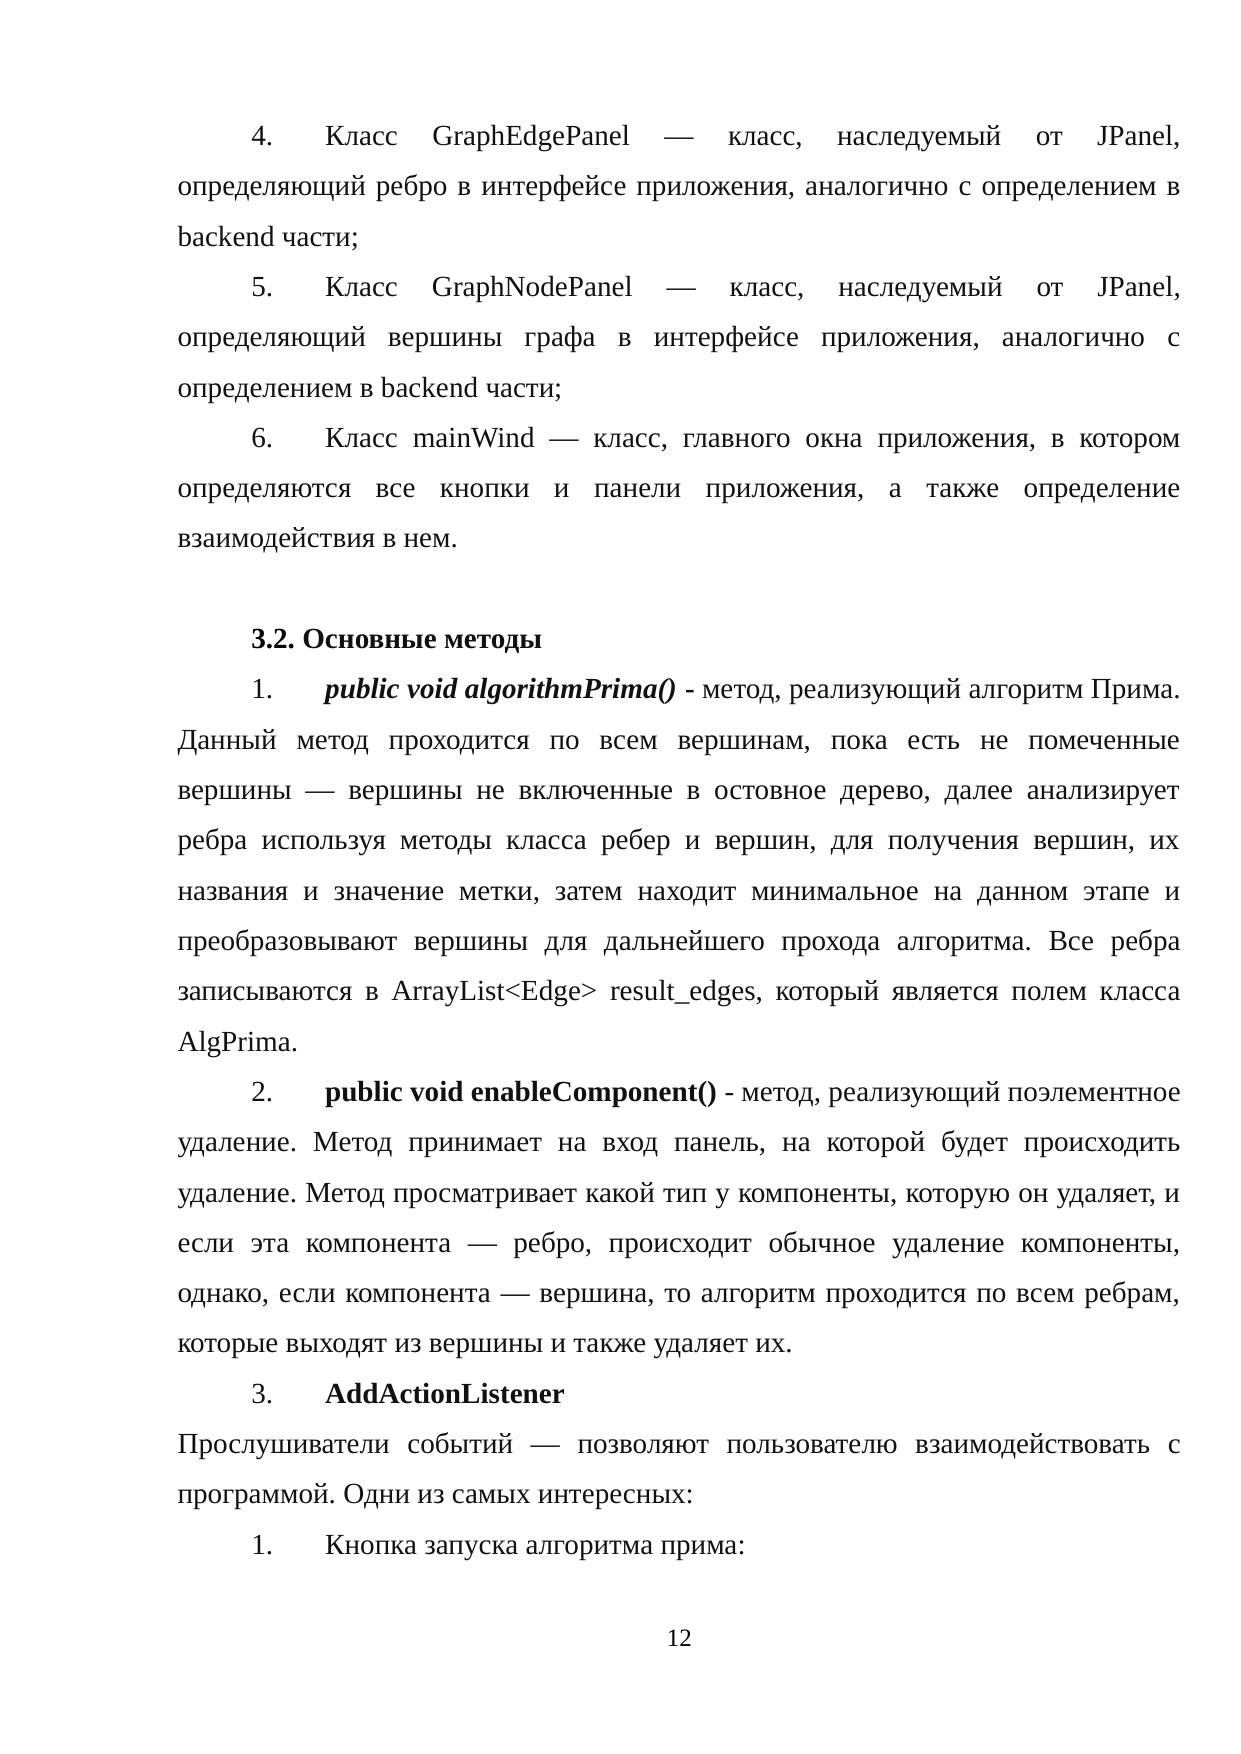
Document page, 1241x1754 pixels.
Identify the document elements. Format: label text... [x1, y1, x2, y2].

list public void algorithmPrima() - метод, реализующий алгоритм Прима. Данный метод проходится по всем вершинам, пока есть не помеченные вершины — вершины не включенные в остовное дерево, далее анализирует ребра используя методы класса ребер и вершин, для получения вершин, их названия и значение метки, затем находит минимальное на данном этапе и преобразовывают вершины для дальнейшего прохода алгоритма. Все ребра записываются в ArrayList<Edge> result_edges, который является полем класса AlgPrima. [177, 672, 1181, 1057]
list Класс GraphEdgePanel — класс, наследуемый от JPanel, определяющий ребро в интерфейсе приложения, аналогично с определением в backend части; [177, 118, 1181, 252]
list AddActionListener [177, 1376, 1181, 1409]
text 3.2. Основные методы [177, 621, 1181, 655]
list Класс mainWind — класс, главного окна приложения, в котором определяются все кнопки и панели приложения, а также определение взаимодействия в нем. [177, 420, 1181, 554]
list Класс GraphNodePanel — класс, наследуемый от JPanel, определяющий вершины графа в интерфейсе приложения, аналогично с определением в backend части; [177, 269, 1181, 403]
list Кнопка запуска алгоритма прима: [177, 1527, 1181, 1560]
list public void enableComponent() - метод, реализующий поэлементное удаление. Метод принимает на вход панель, на которой будет происходить удаление. Метод просматривает какой тип у компоненты, которую он удаляет, и если эта компонента — ребро, происходит обычное удаление компоненты, однако, если компонента — вершина, то алгоритм проходится по всем ребрам, которые выходят из вершины и также удаляет их. [177, 1074, 1181, 1359]
list Прослушиватели событий — позволяют пользователю взаимодействовать с программой. Одни из самых интересных: [177, 1426, 1181, 1510]
